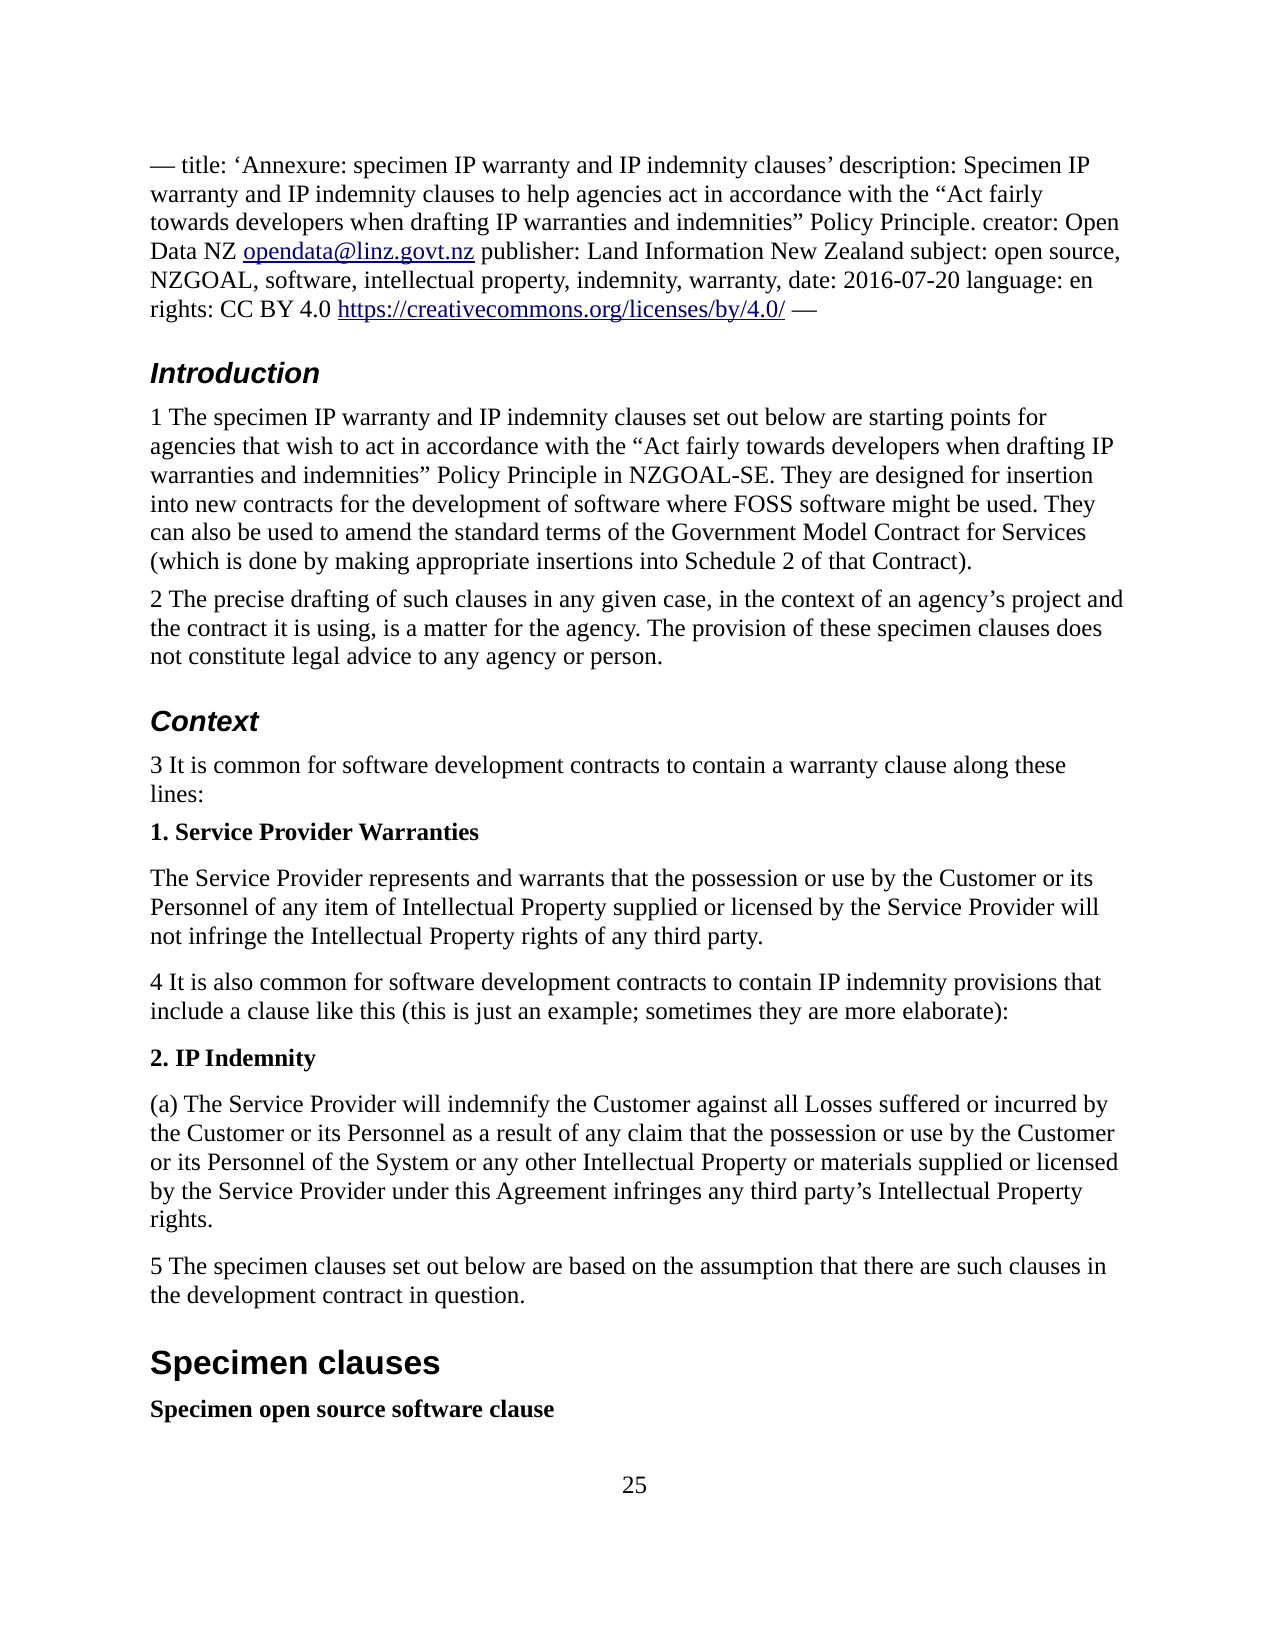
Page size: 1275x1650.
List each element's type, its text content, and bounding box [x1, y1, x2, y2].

text 4 It is also common for software development contracts to contain IP indemnity provisions that include a clause like this (this is just an example; sometimes they are more elaborate): [150, 967, 1125, 1025]
text 2. IP Indemnity [150, 1043, 1125, 1072]
text — title: ‘Annexure: specimen IP warranty and IP indemnity clauses’ description: Specimen IP warranty and IP indemnity clauses to help agencies act in accordance with the “Act fairly towards developers when drafting IP warranties and indemnities” Policy Principle. creator: Open Data NZ opendata@linz.govt.nz publisher: Land Information New Zealand subject: open source, NZGOAL, software, intellectual property, indemnity, warranty, date: 2016-07-20 language: en rights: CC BY 4.0 https://creativecommons.org/licenses/by/4.0/ — [150, 150, 1125, 322]
text The Service Provider represents and warrants that the possession or use by the Customer or its Personnel of any item of Intellectual Property supplied or licensed by the Service Provider will not infringe the Intellectual Property rights of any third party. [150, 863, 1125, 949]
text 1. Service Provider Warranties [150, 817, 1125, 845]
text Specimen open source software clause [150, 1394, 1125, 1423]
text 2 The precise drafting of such clauses in any given case, in the context of an agency’s project and the contract it is using, is a matter for the agency. The provision of these specimen clauses does not constitute legal advice to any agency or person. [150, 584, 1125, 670]
subtitle Context [150, 704, 1125, 738]
text 1 The specimen IP warranty and IP indemnity clauses set out below are starting points for agencies that wish to act in accordance with the “Act fairly towards developers when drafting IP warranties and indemnities” Policy Principle in NZGOAL-SE. They are designed for insertion into new contracts for the development of software where FOSS software might be used. They can also be used to amend the standard terms of the Government Model Contract for Services (which is done by making appropriate insertions into Schedule 2 of that Contract). [150, 402, 1125, 575]
text 5 The specimen clauses set out below are based on the assumption that there are such clauses in the development contract in question. [150, 1251, 1125, 1309]
text (a) The Service Provider will indemnify the Customer against all Losses suffered or incurred by the Customer or its Personnel as a result of any claim that the possession or use by the Customer or its Personnel of the System or any other Intellectual Property or materials supplied or licensed by the Service Provider under this Agreement infringes any third party’s Intellectual Property rights. [150, 1089, 1125, 1233]
subtitle Specimen clauses [150, 1343, 1125, 1381]
text 3 It is common for software development contracts to contain a warranty clause along these lines: [150, 750, 1125, 808]
subtitle Introduction [150, 356, 1125, 390]
